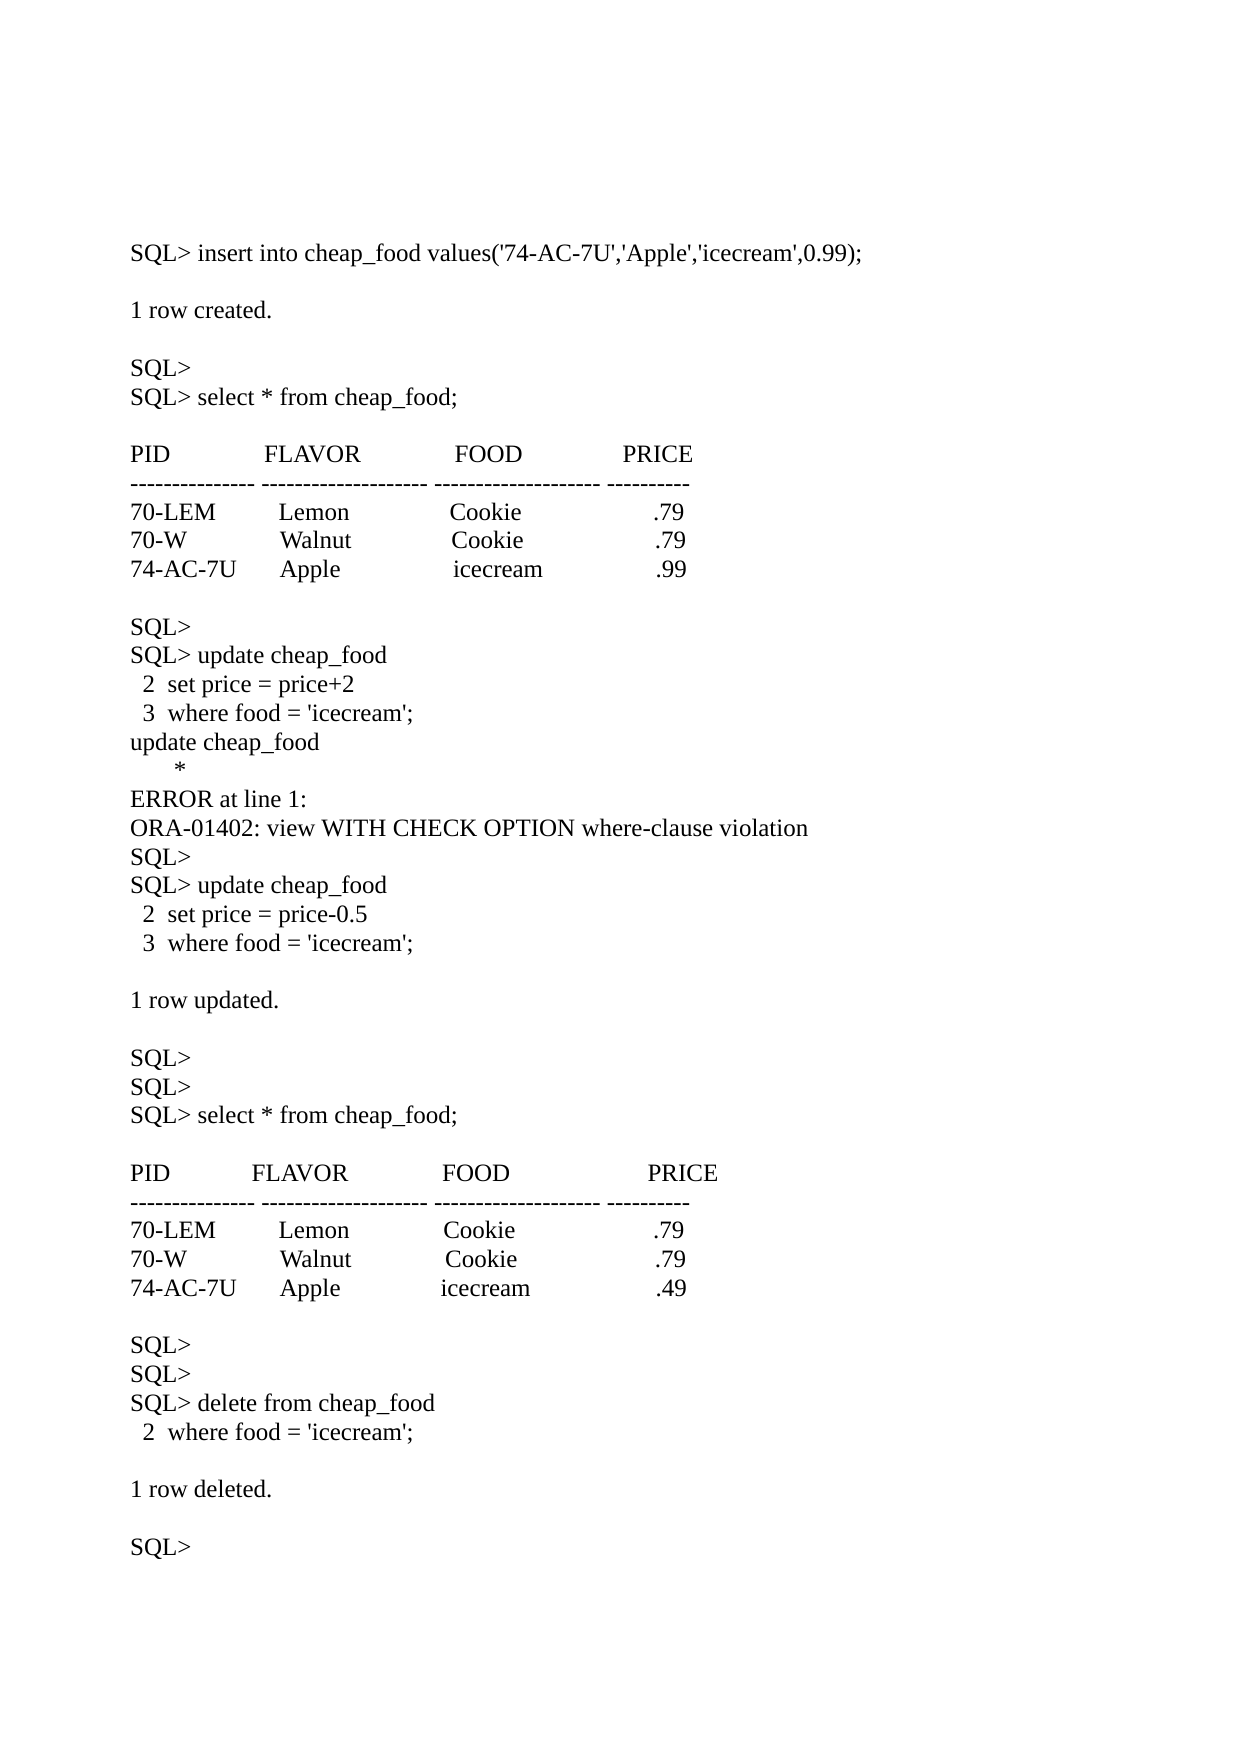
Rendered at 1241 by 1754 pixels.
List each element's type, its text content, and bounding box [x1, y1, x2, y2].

text 3 where food = 'icecream'; [130, 928, 1122, 957]
text 2 set price = price-0.5 [130, 899, 1122, 928]
text 3 where food = 'icecream'; [130, 698, 1122, 727]
text PID FLAVOR FOOD PRICE [130, 1158, 1122, 1187]
text SQL> update cheap_food [130, 871, 1122, 899]
text --------------- -------------------- -------------------- ---------- [130, 1187, 1122, 1216]
text PID FLAVOR FOOD PRICE [130, 439, 1122, 468]
text 1 row deleted. [130, 1474, 1122, 1503]
text 74-AC-7U Apple icecream .99 [130, 554, 1122, 583]
text 2 set price = price+2 [130, 669, 1122, 698]
text ERROR at line 1: [130, 784, 1122, 813]
text 74-AC-7U Apple icecream .49 [130, 1273, 1122, 1302]
text SQL> [130, 1072, 1122, 1101]
text SQL> [130, 1359, 1122, 1388]
text SQL> delete from cheap_food [130, 1388, 1122, 1417]
text SQL> [130, 353, 1122, 382]
text 70-W Walnut Cookie .79 [130, 1244, 1122, 1273]
text 2 where food = 'icecream'; [130, 1417, 1122, 1446]
text SQL> [130, 612, 1122, 641]
text * [130, 756, 1122, 784]
text 70-LEM Lemon Cookie .79 [130, 497, 1122, 526]
text 1 row created. [130, 296, 1122, 324]
text 70-W Walnut Cookie .79 [130, 526, 1122, 554]
text SQL> select * from cheap_food; [130, 382, 1122, 411]
text 1 row updated. [130, 986, 1122, 1014]
text update cheap_food [130, 727, 1122, 756]
text SQL> update cheap_food [130, 641, 1122, 669]
text --------------- -------------------- -------------------- ---------- [130, 468, 1122, 497]
text ORA-01402: view WITH CHECK OPTION where-clause violation [130, 813, 1122, 842]
text 70-LEM Lemon Cookie .79 [130, 1216, 1122, 1244]
text SQL> [130, 1532, 1122, 1561]
text SQL> [130, 1331, 1122, 1359]
text SQL> [130, 1043, 1122, 1072]
text SQL> select * from cheap_food; [130, 1101, 1122, 1129]
text SQL> [130, 842, 1122, 871]
text SQL> insert into cheap_food values('74-AC-7U','Apple','icecream',0.99); [130, 238, 1122, 267]
